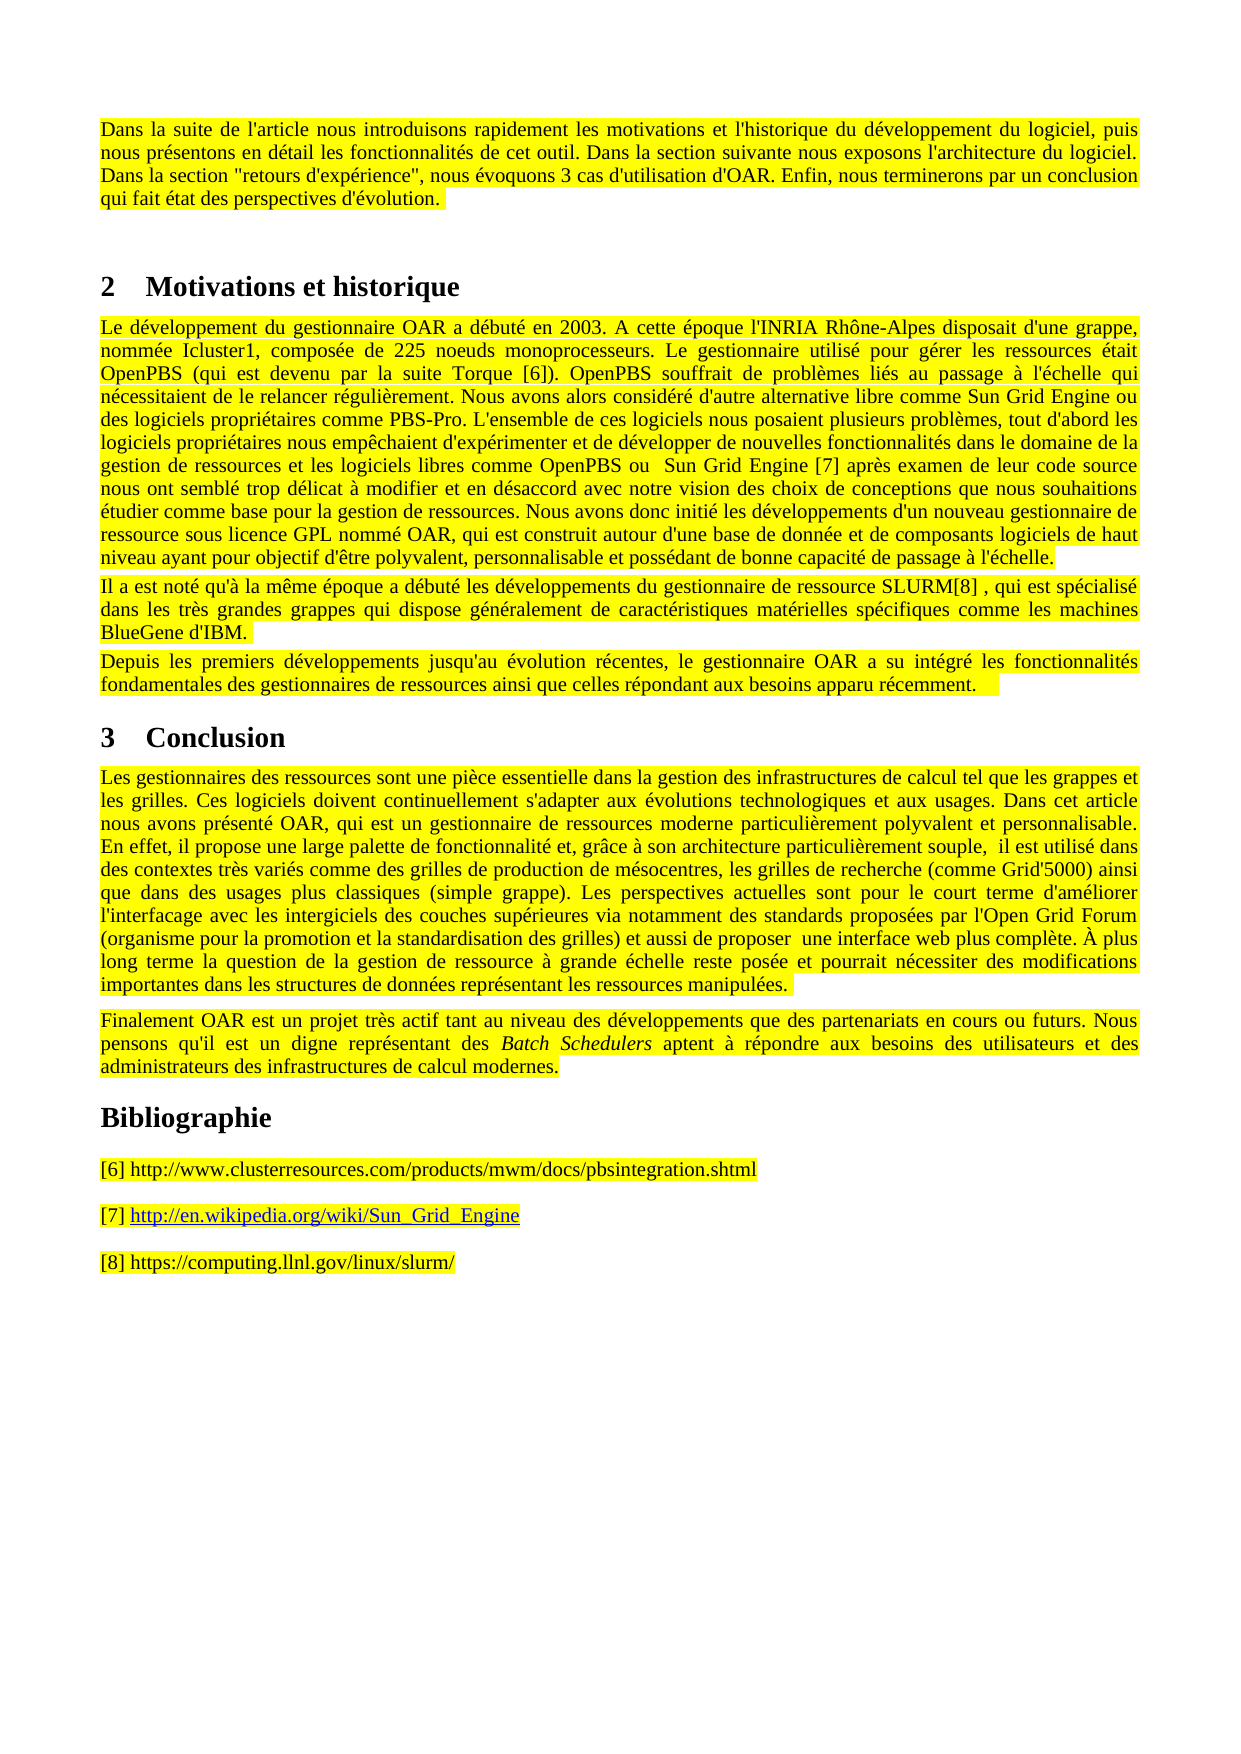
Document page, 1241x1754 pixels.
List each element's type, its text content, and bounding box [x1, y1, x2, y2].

text [7] http://en.wikipedia.org/wiki/Sun_Grid_Engine [100, 1204, 1140, 1227]
text Bibliographie [100, 1102, 1140, 1134]
text Il a est noté qu'à la même époque a débuté les développements du gestionnaire de ressource SLURM[8] , qui est spécialisé dans les très grandes grappes qui dispose généralement de caractéristiques matérielles spécifiques comme les machines BlueGene d'IBM. [100, 575, 1140, 644]
text [8] https://computing.llnl.gov/linux/slurm/ [100, 1251, 1140, 1274]
text Le développement du gestionnaire OAR a débuté en 2003. A cette époque l'INRIA Rhône-Alpes disposait d'une grappe, nommée Icluster1, composée de 225 noeuds monoprocesseurs. Le gestionnaire utilisé pour gérer les ressources était OpenPBS (qui est devenu par la suite Torque [6]). OpenPBS souffrait de problèmes liés au passage à l'échelle qui nécessitaient de le relancer régulièrement. Nous avons alors considéré d'autre alternative libre comme Sun Grid Engine ou des logiciels propriétaires comme PBS-Pro. L'ensemble de ces logiciels nous posaient plusieurs problèmes, tout d'abord les logiciels propriétaires nous empêchaient d'expérimenter et de développer de nouvelles fonctionnalités dans le domaine de la gestion de ressources et les logiciels libres comme OpenPBS ou Sun Grid Engine [7] après examen de leur code source nous ont semblé trop délicat à modifier et en désaccord avec notre vision des choix de conceptions que nous souhaitions étudier comme base pour la gestion de ressources. Nous avons donc initié les développements d'un nouveau gestionnaire de ressource sous licence GPL nommé OAR, qui est construit autour d'une base de donnée et de composants logiciels de haut niveau ayant pour objectif d'être polyvalent, personnalisable et possédant de bonne capacité de passage à l'échelle. [100, 316, 1140, 569]
text [6] http://www.clusterresources.com/products/mwm/docs/pbsintegration.shtml [100, 1157, 1140, 1181]
text Depuis les premiers développements jusqu'au évolution récentes, le gestionnaire OAR a su intégré les fonctionnalités fondamentales des gestionnaires de ressources ainsi que celles répondant aux besoins apparu récemment. [100, 650, 1140, 696]
text Dans la suite de l'article nous introduisons rapidement les motivations et l'historique du développement du logiciel, puis nous présentons en détail les fonctionnalités de cet outil. Dans la section suivante nous exposons l'architecture du logiciel. Dans la section "retours d'expérience", nous évoquons 3 cas d'utilisation d'OAR. Enfin, nous terminerons par un conclusion qui fait état des perspectives d'évolution. [100, 118, 1140, 210]
text Les gestionnaires des ressources sont une pièce essentielle dans la gestion des infrastructures de calcul tel que les grappes et les grilles. Ces logiciels doivent continuellement s'adapter aux évolutions technologiques et aux usages. Dans cet article nous avons présenté OAR, qui est un gestionnaire de ressources moderne particulièrement polyvalent et personnalisable. En effet, il propose une large palette de fonctionnalité et, grâce à son architecture particulièrement souple, il est utilisé dans des contextes très variés comme des grilles de production de mésocentres, les grilles de recherche (comme Grid'5000) ainsi que dans des usages plus classiques (simple grappe). Les perspectives actuelles sont pour le court terme d'améliorer l'interfacage avec les intergiciels des couches supérieures via notamment des standards proposées par l'Open Grid Forum (organisme pour la promotion et la standardisation des grilles) et aussi de proposer une interface web plus complète. À plus long terme la question de la gestion de ressource à grande échelle reste posée et pourrait nécessiter des modifications importantes dans les structures de données représentant les ressources manipulées. [100, 766, 1140, 996]
subtitle Motivations et historique [100, 271, 1140, 303]
text Finalement OAR est un projet très actif tant au niveau des développements que des partenariats en cours ou futurs. Nous pensons qu'il est un digne représentant des Batch Schedulers aptent à répondre aux besoins des utilisateurs et des administrateurs des infrastructures de calcul modernes. [100, 1009, 1140, 1078]
subtitle Conclusion [100, 721, 1140, 754]
